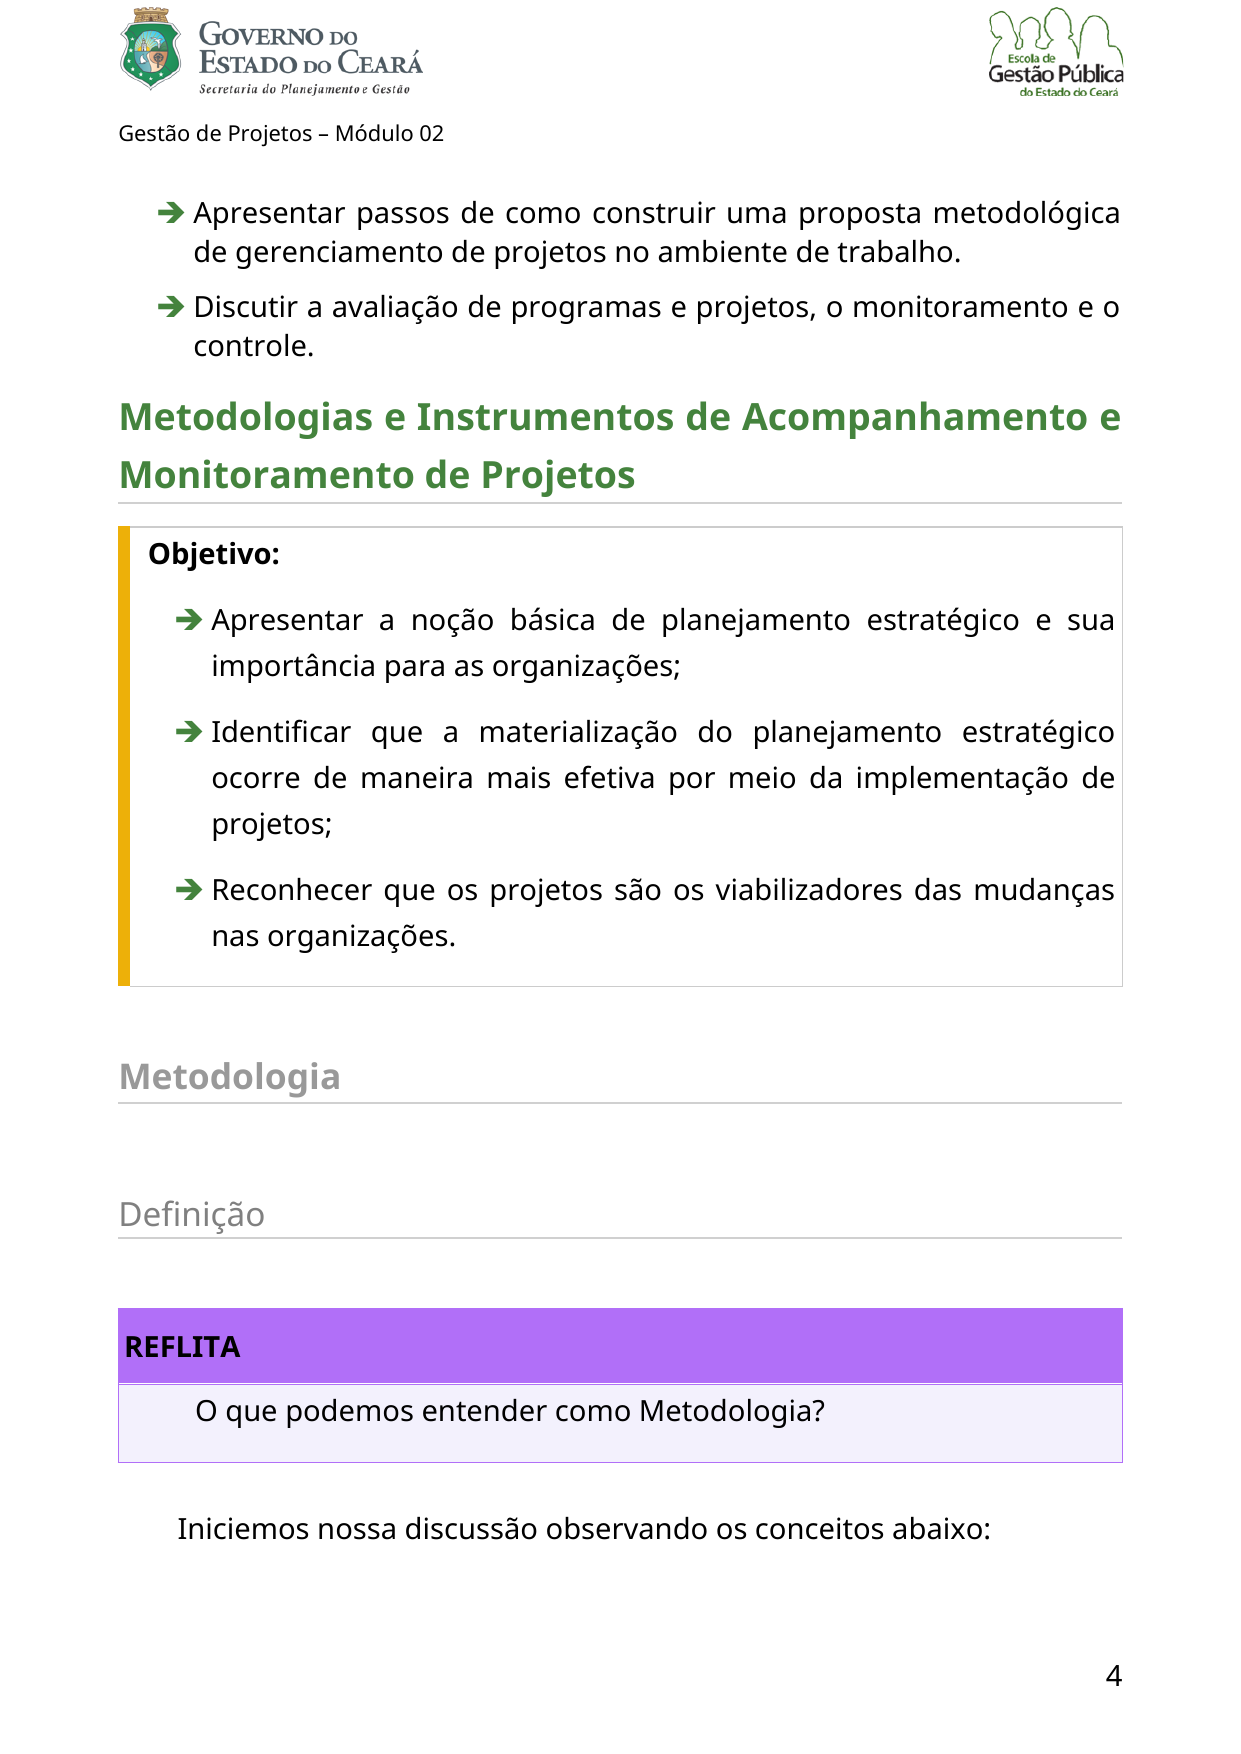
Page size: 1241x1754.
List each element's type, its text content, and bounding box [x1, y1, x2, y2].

table_header Objetivo: Apresentar a noção básica de planejamento estratégico e sua importância para as organizações; Identificar que a materialização do planejamento estratégico ocorre de maneira mais efetiva por meio da implementação de projetos; Reconhecer que os projetos são os viabilizadores das mudanças nas organizações. [130, 528, 1122, 986]
subtitle Metodologias e Instrumentos de Acompanhamento e Monitoramento de Projetos [118, 390, 1122, 502]
list Discutir a avaliação de programas e projetos, o monitoramento e o controle. [156, 286, 1122, 365]
list Apresentar passos de como construir uma proposta metodológica de gerenciamento de projetos no ambiente de trabalho. [156, 192, 1122, 271]
picture [120, 7, 1124, 96]
table_header [118, 526, 130, 986]
table_header REFLITA [119, 1309, 1122, 1383]
table_cell O que podemos entender como Metodologia? [119, 1385, 1122, 1462]
subtitle Metodologia [118, 1052, 1122, 1102]
text Iniciemos nossa discussão observando os conceitos abaixo: [118, 1508, 1122, 1548]
subtitle Definição [118, 1180, 1122, 1237]
